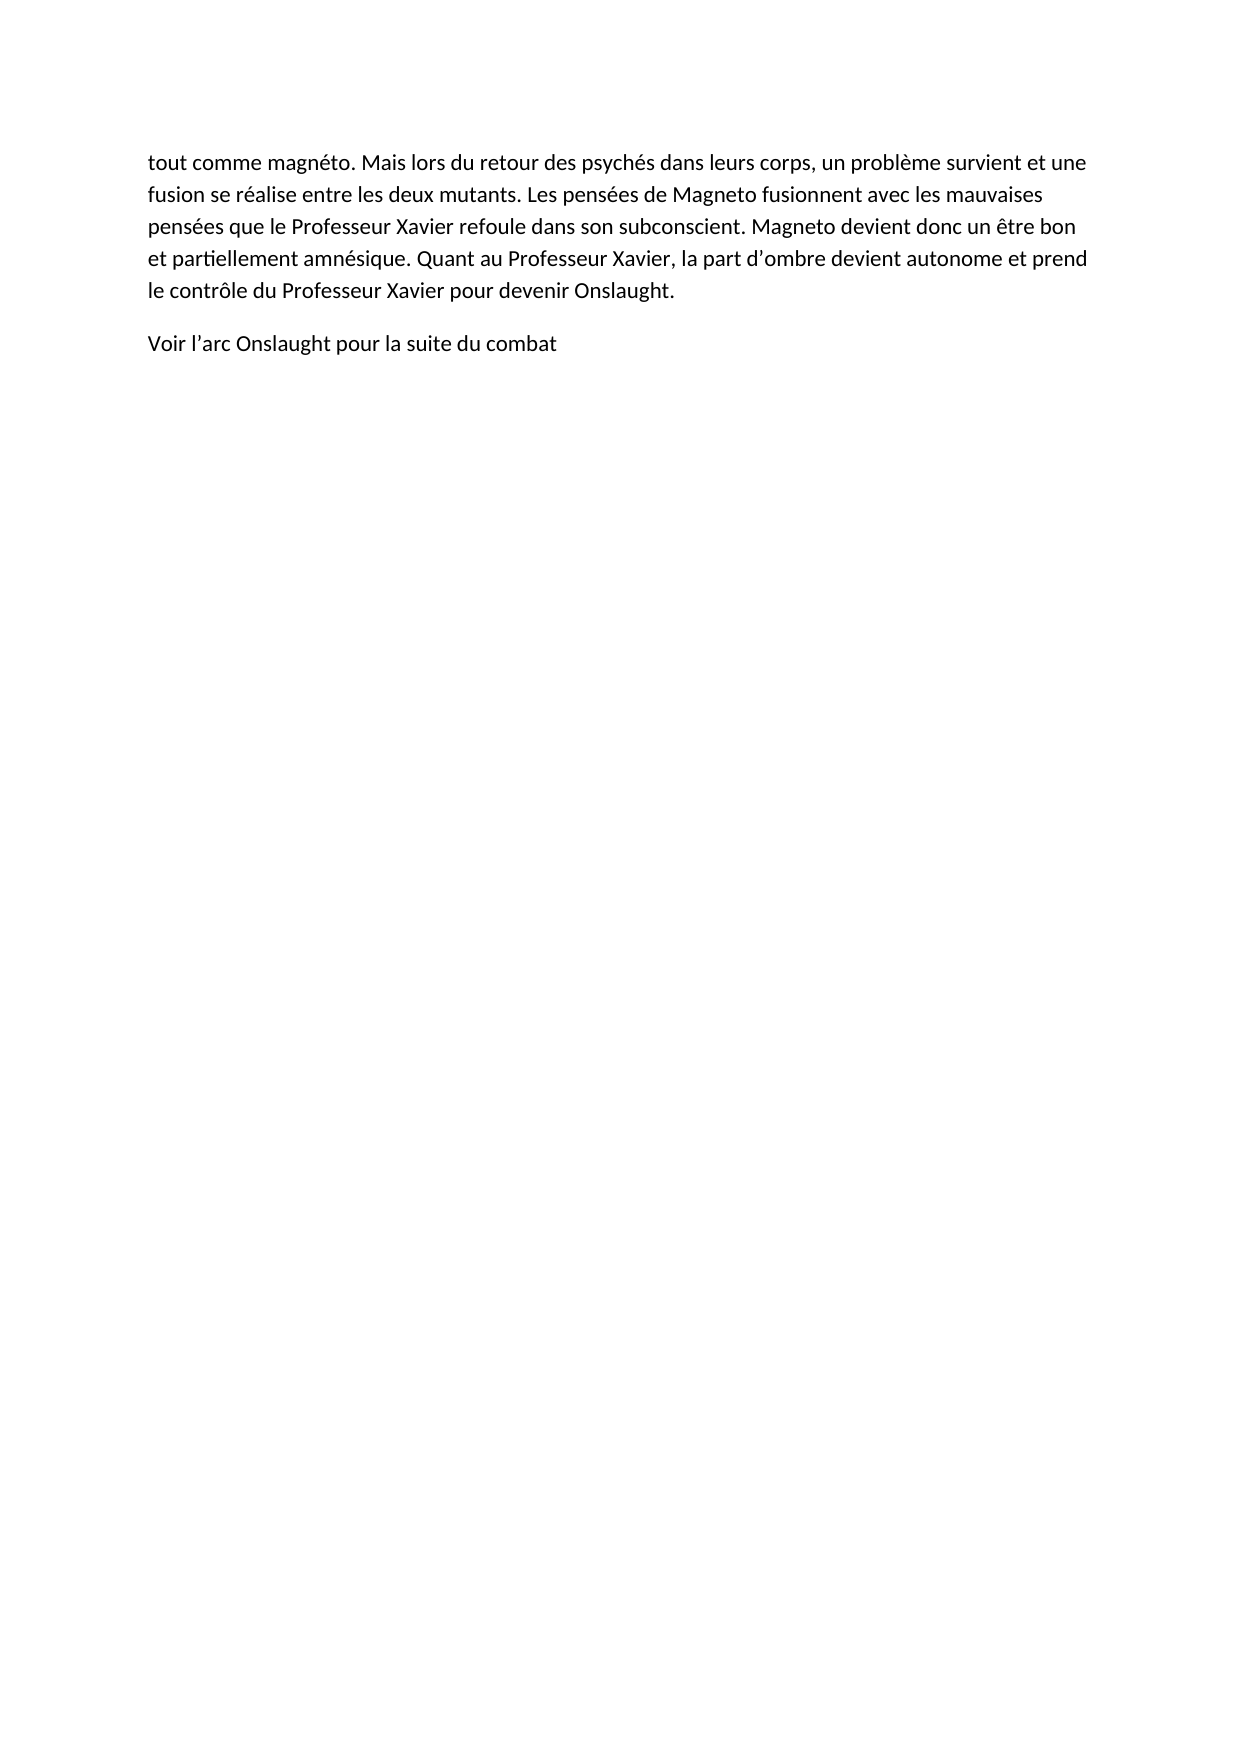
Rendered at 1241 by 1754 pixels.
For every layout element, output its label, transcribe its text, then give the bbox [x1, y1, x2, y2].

text Voir l’arc Onslaught pour la suite du combat [148, 329, 1093, 357]
text tout comme magnéto. Mais lors du retour des psychés dans leurs corps, un problème survient et une fusion se réalise entre les deux mutants. Les pensées de Magneto fusionnent avec les mauvaises pensées que le Professeur Xavier refoule dans son subconscient. Magneto devient donc un être bon et partiellement amnésique. Quant au Professeur Xavier, la part d’ombre devient autonome et prend le contrôle du Professeur Xavier pour devenir Onslaught. [148, 148, 1093, 304]
